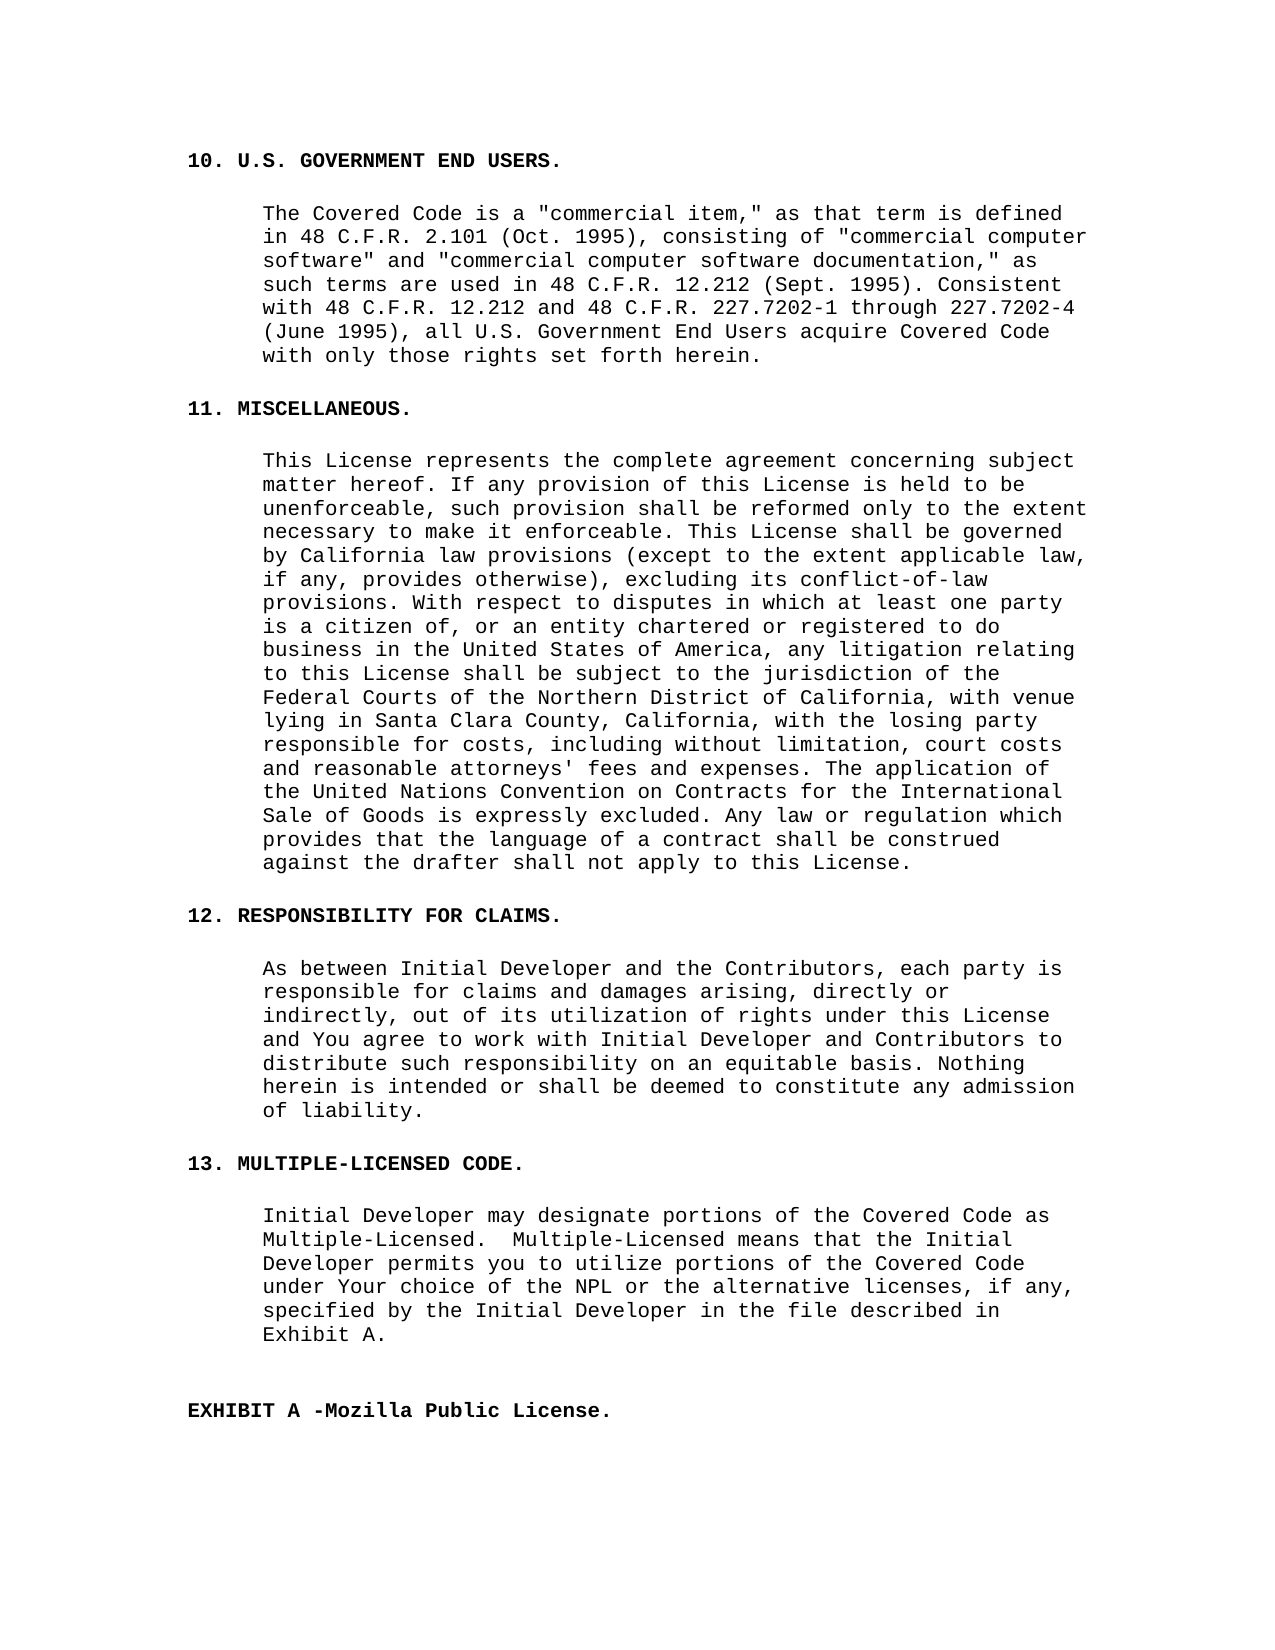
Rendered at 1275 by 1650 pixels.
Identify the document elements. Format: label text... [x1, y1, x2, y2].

text This License represents the complete agreement concerning subject matter hereof. If any provision of this License is held to be unenforceable, such provision shall be reformed only to the extent necessary to make it enforceable. This License shall be governed by California law provisions (except to the extent applicable law, if any, provides otherwise), excluding its conflict-of-law provisions. With respect to disputes in which at least one party is a citizen of, or an entity chartered or registered to do business in the United States of America, any litigation relating to this License shall be subject to the jurisdiction of the Federal Courts of the Northern District of California, with venue lying in Santa Clara County, California, with the losing party responsible for costs, including without limitation, court costs and reasonable attorneys' fees and expenses. The application of the United Nations Convention on Contracts for the International Sale of Goods is expressly excluded. Any law or regulation which provides that the language of a contract shall be construed against the drafter shall not apply to this License. [262, 450, 1087, 876]
text 11. MISCELLANEOUS. [187, 397, 1087, 421]
text The Covered Code is a "commercial item," as that term is defined in 48 C.F.R. 2.101 (Oct. 1995), consisting of "commercial computer software" and "commercial computer software documentation," as such terms are used in 48 C.F.R. 12.212 (Sept. 1995). Consistent with 48 C.F.R. 12.212 and 48 C.F.R. 227.7202-1 through 227.7202-4 (June 1995), all U.S. Government End Users acquire Covered Code with only those rights set forth herein. [262, 203, 1087, 368]
text 13. MULTIPLE-LICENSED CODE. [187, 1153, 1087, 1176]
text 10. U.S. GOVERNMENT END USERS. [187, 150, 1087, 174]
text Initial Developer may designate portions of the Covered Code as Multiple-Licensed. Multiple-Licensed means that the Initial Developer permits you to utilize portions of the Covered Code under Your choice of the NPL or the alternative licenses, if any, specified by the Initial Developer in the file described in Exhibit A. [262, 1205, 1087, 1347]
text As between Initial Developer and the Contributors, each party is responsible for claims and damages arising, directly or indirectly, out of its utilization of rights under this License and You agree to work with Initial Developer and Contributors to distribute such responsibility on an equitable basis. Nothing herein is intended or shall be deemed to constitute any admission of liability. [262, 958, 1087, 1123]
text EXHIBIT A -Mozilla Public License. [187, 1376, 1087, 1424]
text 12. RESPONSIBILITY FOR CLAIMS. [187, 905, 1087, 929]
